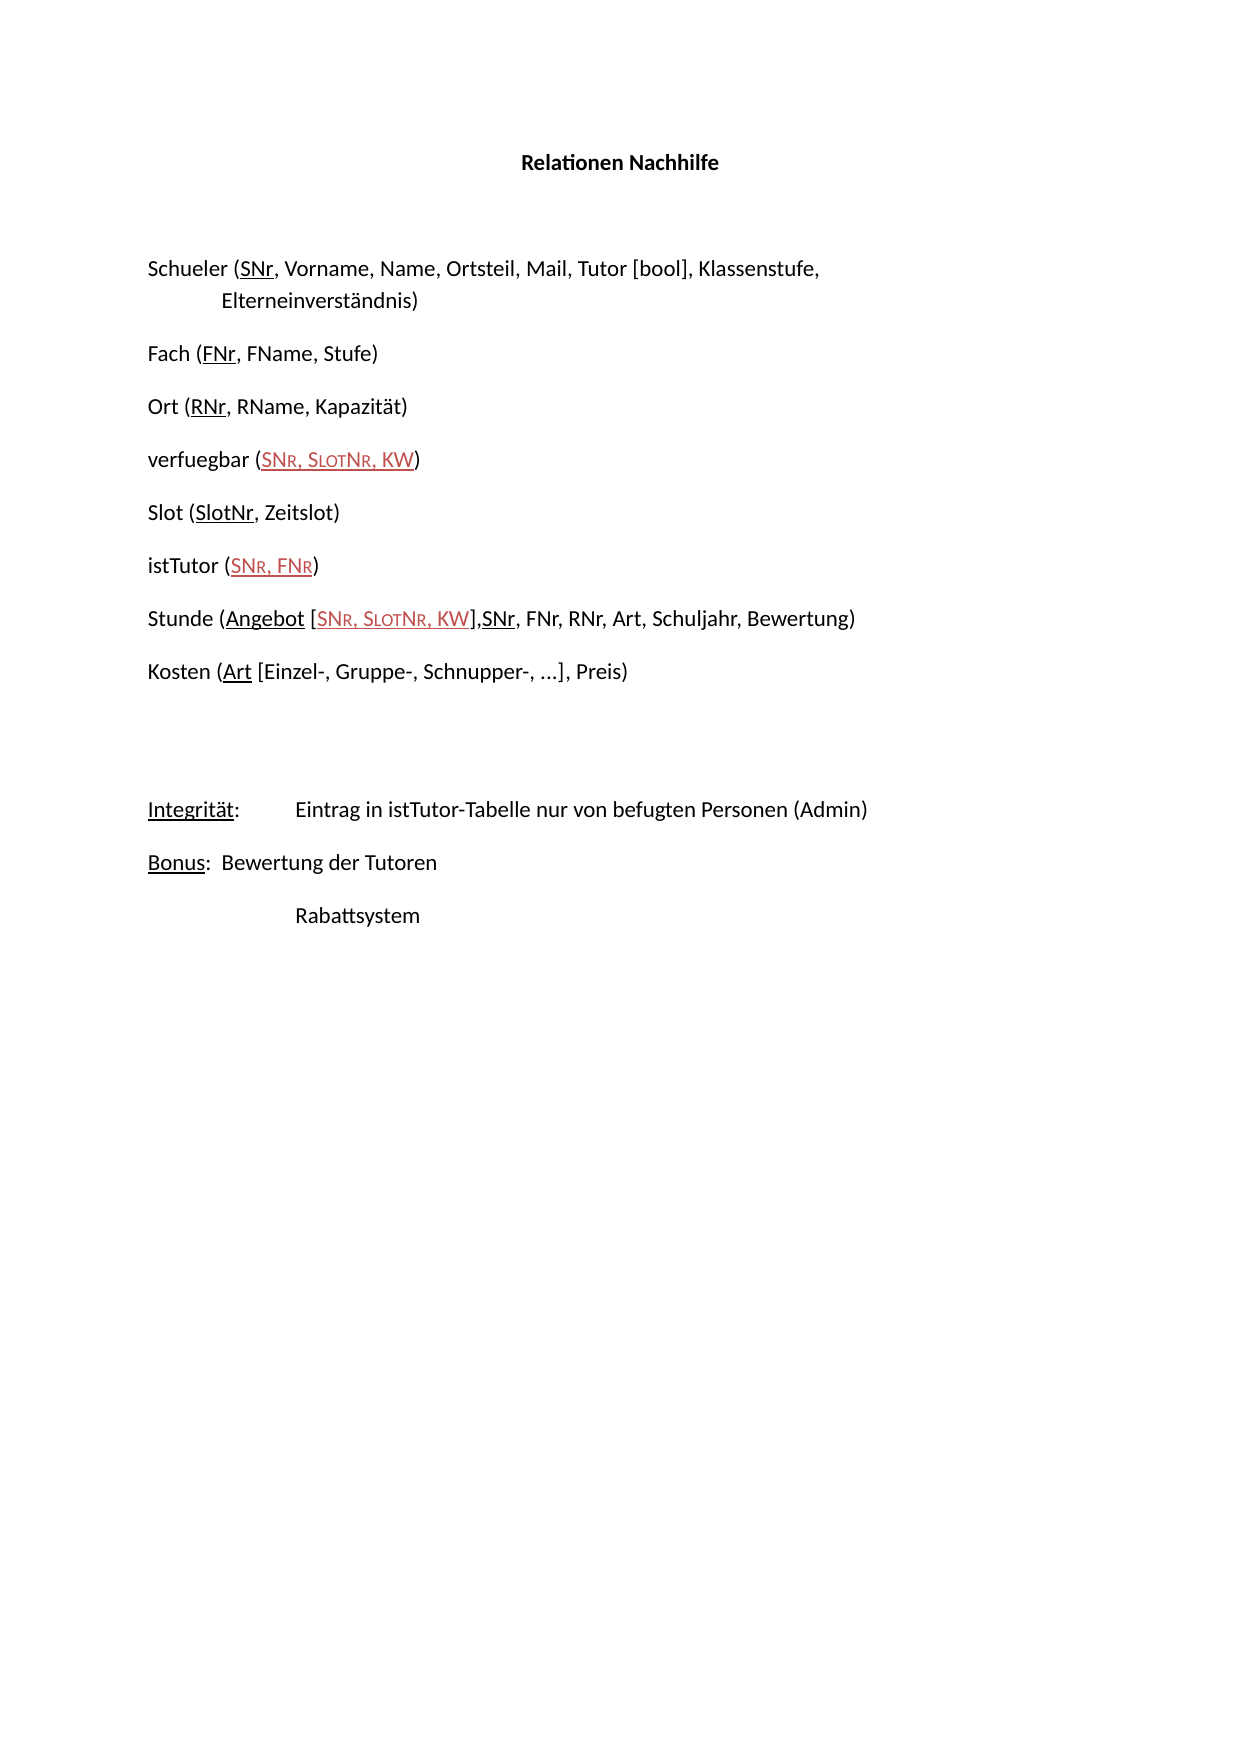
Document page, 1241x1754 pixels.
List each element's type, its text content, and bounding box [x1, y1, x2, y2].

text verfuegbar (SNr, SlotNr, KW) [148, 445, 1093, 473]
text Slot (SlotNr, Zeitslot) [148, 498, 1093, 526]
text Stunde (Angebot [SNr, SlotNr, KW],SNr, FNr, RNr, Art, Schuljahr, Bewertung) [148, 604, 1093, 632]
text Kosten (Art [Einzel-, Gruppe-, Schnupper-, ...], Preis) [148, 657, 1093, 717]
text Ort (RNr, RName, Kapazität) [148, 392, 1093, 420]
text Rabattsystem [148, 901, 1093, 929]
text Relationen Nachhilfe [148, 148, 1093, 176]
text istTutor (SNr, FNr) [148, 551, 1093, 579]
text Schueler (SNr, Vorname, Name, Ortsteil, Mail, Tutor [bool], Klassenstufe, Elterneinverständnis) [148, 254, 1093, 314]
text Bonus: Bewertung der Tutoren [148, 848, 1093, 876]
text Fach (FNr, FName, Stufe) [148, 339, 1093, 367]
text Integrität: Eintrag in istTutor-Tabelle nur von befugten Personen (Admin) [148, 795, 1093, 823]
